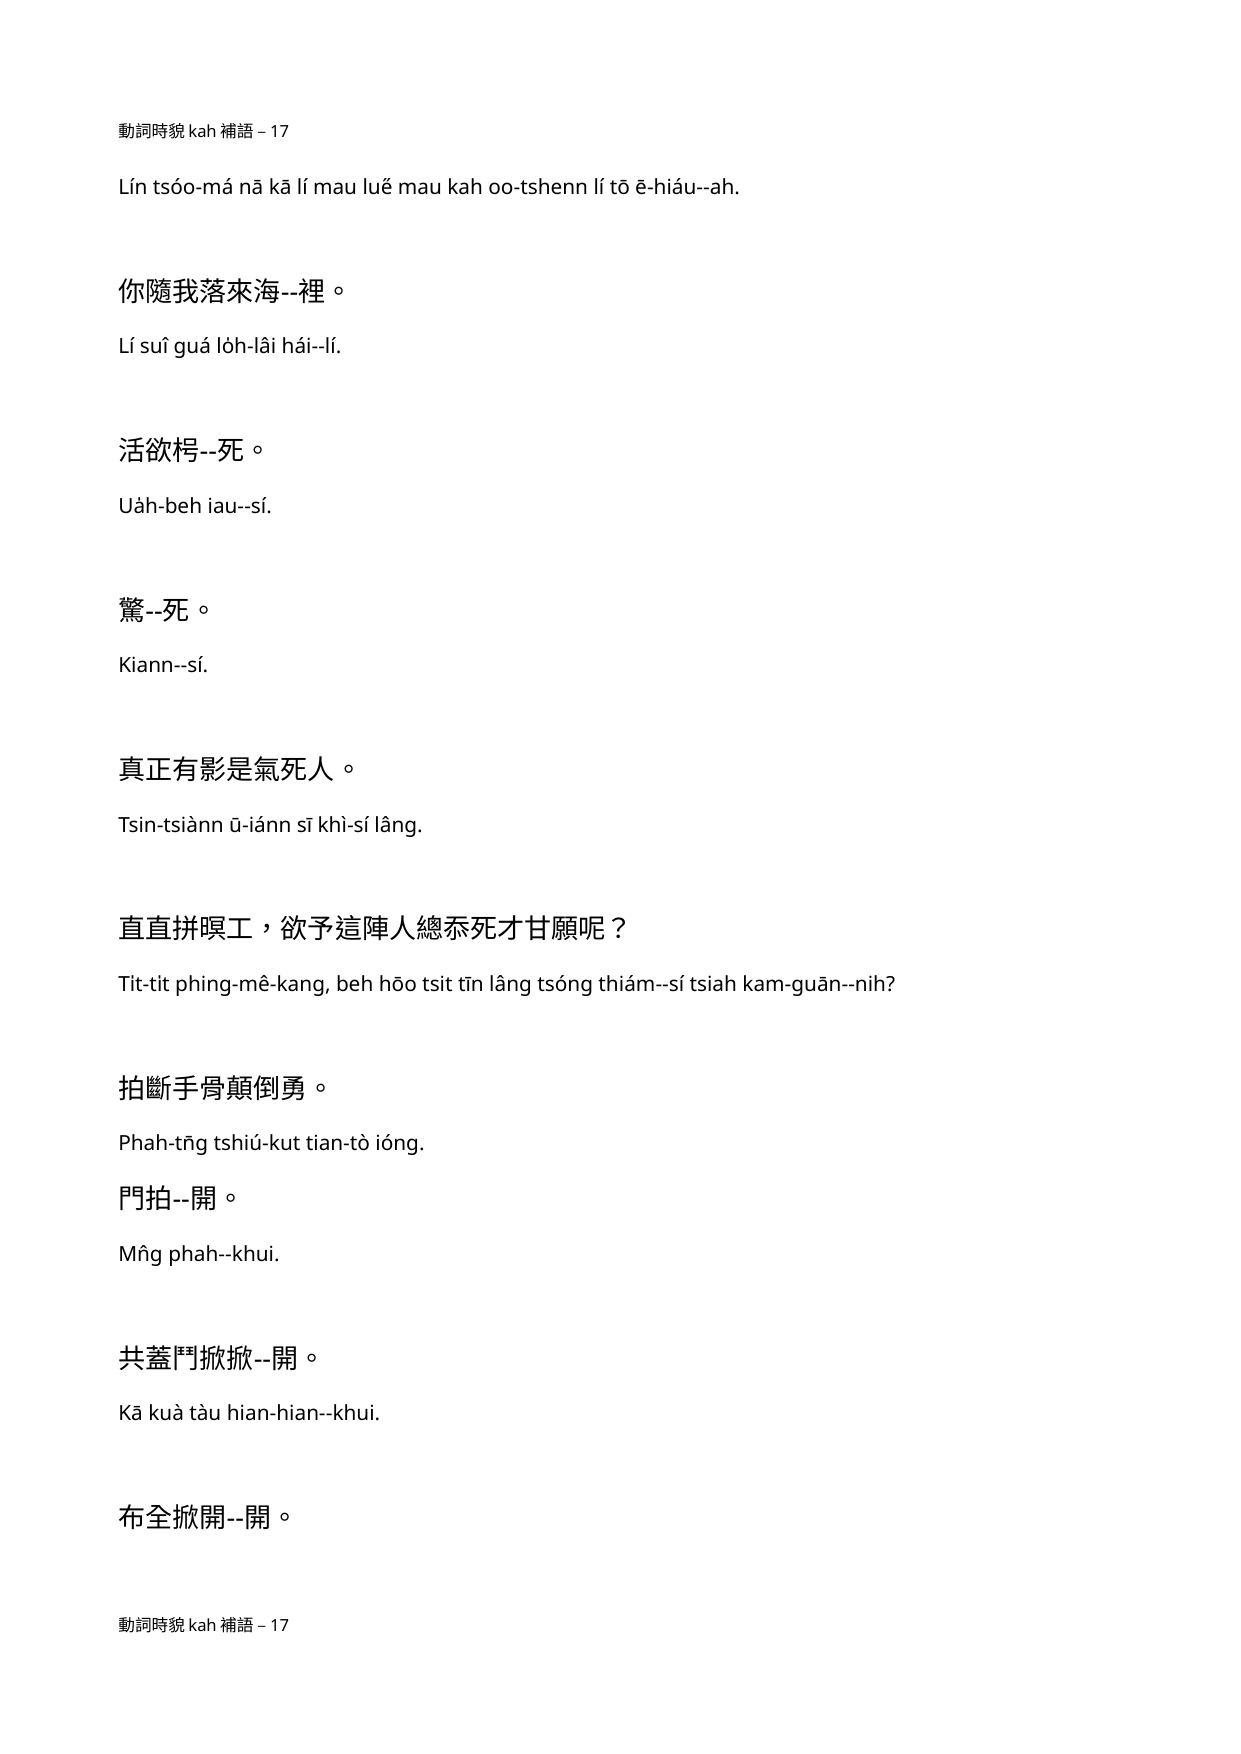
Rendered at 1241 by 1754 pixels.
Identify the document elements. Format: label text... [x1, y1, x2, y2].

text 門拍--開。 [118, 1177, 1122, 1216]
text Lí suî guá lo̍h-lâi hái--lí. [118, 331, 1122, 360]
text Kā kuà tàu hian-hian--khui. [118, 1398, 1122, 1427]
text 直直拼暝工，欲予這陣人總忝死才甘願呢？ [118, 907, 1122, 947]
text Ua̍h-beh iau--sí. [118, 491, 1122, 519]
text Tsin-tsiànn ū-iánn sī khì-sí lâng. [118, 810, 1122, 838]
text 你隨我落來海--裡。 [118, 269, 1122, 309]
text Ti̍t-ti̍t phing-mê-kang, beh hōo tsit tīn lâng tsóng thiám--sí tsiah kam-guān--nih? [118, 969, 1122, 997]
text Phah-tn̄g tshiú-kut tian-tò ióng. [118, 1128, 1122, 1157]
text 真正有影是氣死人。 [118, 748, 1122, 787]
text Mn̂g phah--khui. [118, 1239, 1122, 1267]
text Kiann--sí. [118, 650, 1122, 679]
text 驚--死。 [118, 588, 1122, 628]
text 活欲枵--死。 [118, 429, 1122, 468]
text Lín tsóo-má nā kā lí mau lue̋ mau kah oo-tshenn lí tō ē-hiáu--ah. [118, 172, 1122, 200]
text 布全掀開--開。 [118, 1496, 1122, 1535]
text 共蓋鬥掀掀--開。 [118, 1337, 1122, 1376]
text 拍斷手骨顛倒勇。 [118, 1067, 1122, 1106]
